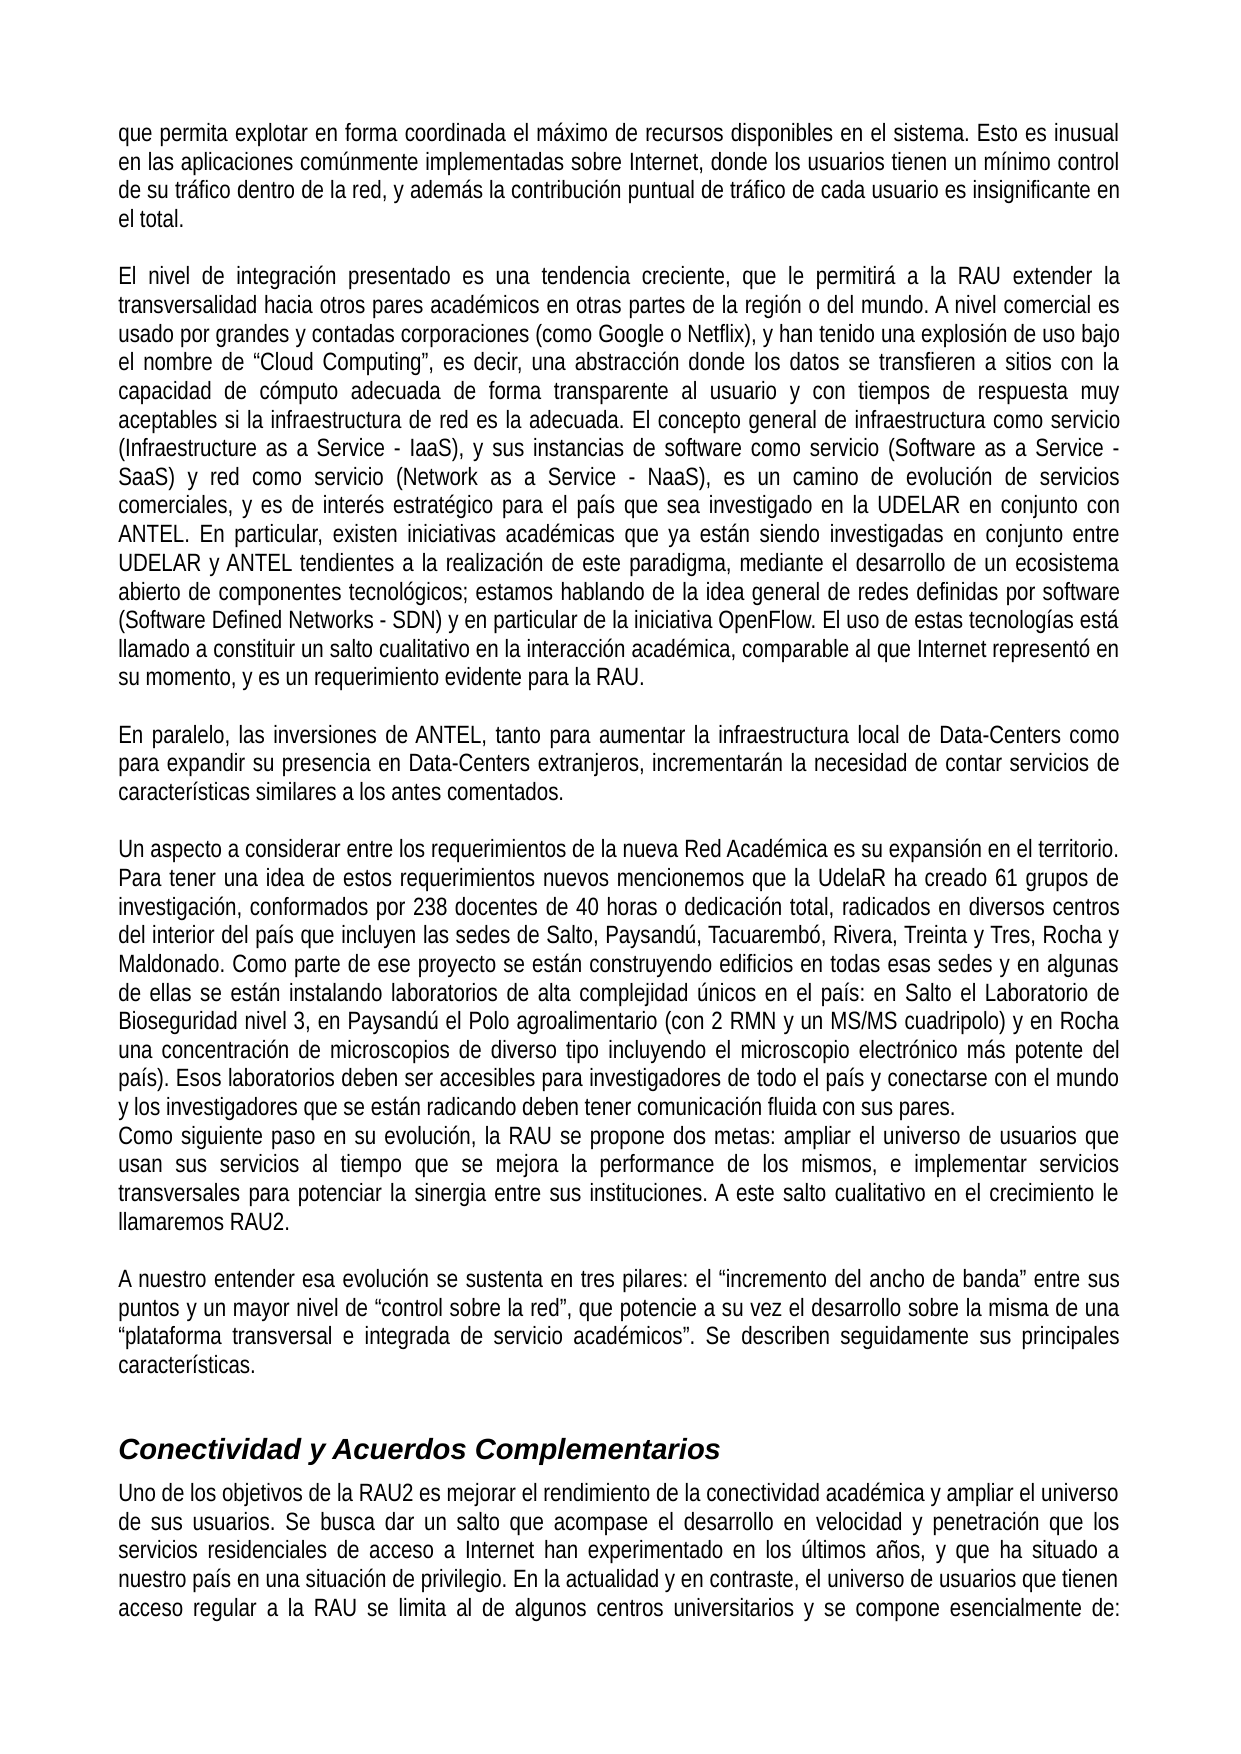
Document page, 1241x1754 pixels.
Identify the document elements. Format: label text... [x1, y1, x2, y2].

text En paralelo, las inversiones de ANTEL, tanto para aumentar la infraestructura local de Data-Centers como para expandir su presencia en Data-Centers extranjeros, incrementarán la necesidad de contar servicios de características similares a los antes comentados. [118, 720, 1122, 806]
text Uno de los objetivos de la RAU2 es mejorar el rendimiento de la conectividad académica y ampliar el universo de sus usuarios. Se busca dar un salto que acompase el desarrollo en velocidad y penetración que los servicios residenciales de acceso a Internet han experimentado en los últimos años, y que ha situado a nuestro país en una situación de privilegio. En la actualidad y en contraste, el universo de usuarios que tienen acceso regular a la RAU se limita al de algunos centros universitarios y se compone esencialmente de: [118, 1478, 1122, 1621]
text Un aspecto a considerar entre los requerimientos de la nueva Red Académica es su expansión en el territorio. Para tener una idea de estos requerimientos nuevos mencionemos que la UdelaR ha creado 61 grupos de investigación, conformados por 238 docentes de 40 horas o dedicación total, radicados en diversos centros del interior del país que incluyen las sedes de Salto, Paysandú, Tacuarembó, Rivera, Treinta y Tres, Rocha y Maldonado. Como parte de ese proyecto se están construyendo edificios en todas esas sedes y en algunas de ellas se están instalando laboratorios de alta complejidad únicos en el país: en Salto el Laboratorio de Bioseguridad nivel 3, en Paysandú el Polo agroalimentario (con 2 RMN y un MS/MS cuadripolo) y en Rocha una concentración de microscopios de diverso tipo incluyendo el microscopio electrónico más potente del país). Esos laboratorios deben ser accesibles para investigadores de todo el país y conectarse con el mundo y los investigadores que se están radicando deben tener comunicación fluida con sus pares. [118, 834, 1122, 1121]
text A nuestro entender esa evolución se sustenta en tres pilares: el “incremento del ancho de banda” entre sus puntos y un mayor nivel de “control sobre la red”, que potencie a su vez el desarrollo sobre la misma de una “plataforma transversal e integrada de servicio académicos”. Se describen seguidamente sus principales características. [118, 1264, 1122, 1378]
subtitle Conectividad y Acuerdos Complementarios [118, 1432, 1122, 1466]
text Como siguiente paso en su evolución, la RAU se propone dos metas: ampliar el universo de usuarios que usan sus servicios al tiempo que se mejora la performance de los mismos, e implementar servicios transversales para potenciar la sinergia entre sus instituciones. A este salto cualitativo en el crecimiento le llamaremos RAU2. [118, 1121, 1122, 1235]
text El nivel de integración presentado es una tendencia creciente, que le permitirá a la RAU extender la transversalidad hacia otros pares académicos en otras partes de la región o del mundo. A nivel comercial es usado por grandes y contadas corporaciones (como Google o Netflix), y han tenido una explosión de uso bajo el nombre de “Cloud Computing”, es decir, una abstracción donde los datos se transfieren a sitios con la capacidad de cómputo adecuada de forma transparente al usuario y con tiempos de respuesta muy aceptables si la infraestructura de red es la adecuada. El concepto general de infraestructura como servicio (Infraestructure as a Service - IaaS), y sus instancias de software como servicio (Software as a Service - SaaS) y red como servicio (Network as a Service - NaaS), es un camino de evolución de servicios comerciales, y es de interés estratégico para el país que sea investigado en la UDELAR en conjunto con ANTEL. En particular, existen iniciativas académicas que ya están siendo investigadas en conjunto entre UDELAR y ANTEL tendientes a la realización de este paradigma, mediante el desarrollo de un ecosistema abierto de componentes tecnológicos; estamos hablando de la idea general de redes definidas por software (Software Defined Networks - SDN) y en particular de la iniciativa OpenFlow. El uso de estas tecnologías está llamado a constituir un salto cualitativo en la interacción académica, comparable al que Internet representó en su momento, y es un requerimiento evidente para la RAU. [118, 261, 1122, 691]
text que permita explotar en forma coordinada el máximo de recursos disponibles en el sistema. Esto es inusual en las aplicaciones comúnmente implementadas sobre Internet, donde los usuarios tienen un mínimo control de su tráfico dentro de la red, y además la contribución puntual de tráfico de cada usuario es insignificante en el total. [118, 118, 1122, 233]
